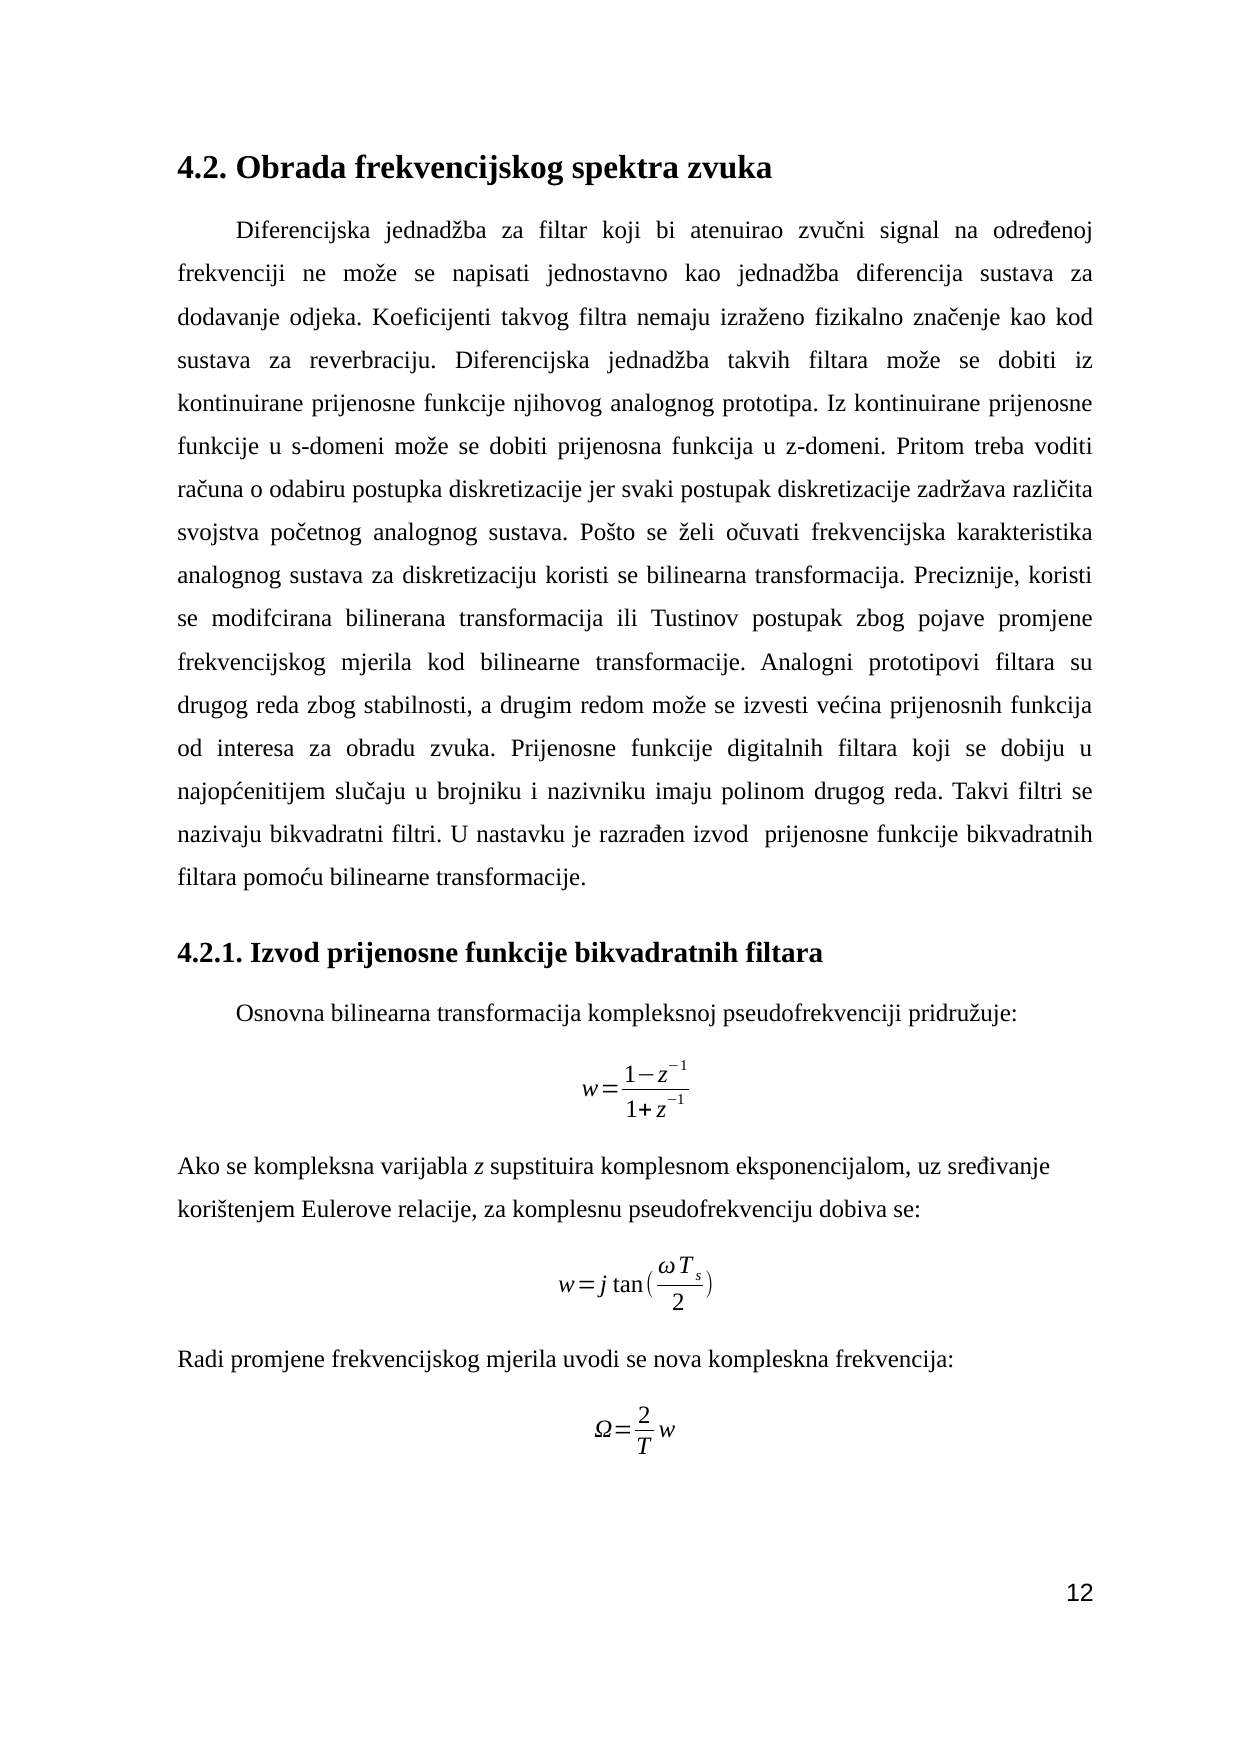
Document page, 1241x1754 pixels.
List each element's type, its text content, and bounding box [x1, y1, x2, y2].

text Osnovna bilinearna transformacija kompleksnoj pseudofrekvenciji pridružuje: [177, 998, 1093, 1027]
text Radi promjene frekvencijskog mjerila uvodi se nova kompleskna frekvencija: [177, 1344, 1093, 1372]
subtitle 4.2. Obrada frekvencijskog spektra zvuka [177, 147, 1093, 185]
text Ako se kompleksna varijabla z supstituira komplesnom eksponencijalom, uz sređivanje korištenjem Eulerove relacije, za komplesnu pseudofrekvenciju dobiva se: [177, 1151, 1093, 1223]
subtitle 4.2.1. Izvod prijenosne funkcije bikvadratnih filtara [177, 935, 1093, 968]
text Diferencijska jednadžba za filtar koji bi atenuirao zvučni signal na određenoj frekvenciji ne može se napisati jednostavno kao jednadžba diferencija sustava za dodavanje odjeka. Koeficijenti takvog filtra nemaju izraženo fizikalno značenje kao kod sustava za reverbraciju. Diferencijska jednadžba takvih filtara može se dobiti iz kontinuirane prijenosne funkcije njihovog analognog prototipa. Iz kontinuirane prijenosne funkcije u s-domeni može se dobiti prijenosna funkcija u z-domeni. Pritom treba voditi računa o odabiru postupka diskretizacije jer svaki postupak diskretizacije zadržava različita svojstva početnog analognog sustava. Pošto se želi očuvati frekvencijska karakteristika analognog sustava za diskretizaciju koristi se bilinearna transformacija. Preciznije, koristi se modifcirana bilinerana transformacija ili Tustinov postupak zbog pojave promjene frekvencijskog mjerila kod bilinearne transformacije. Analogni prototipovi filtara su drugog reda zbog stabilnosti, a drugim redom može se izvesti većina prijenosnih funkcija od interesa za obradu zvuka. Prijenosne funkcije digitalnih filtara koji se dobiju u najopćenitijem slučaju u brojniku i nazivniku imaju polinom drugog reda. Takvi filtri se nazivaju bikvadratni filtri. U nastavku je razrađen izvod prijenosne funkcije bikvadratnih filtara pomoću bilinearne transformacije. [177, 215, 1093, 891]
